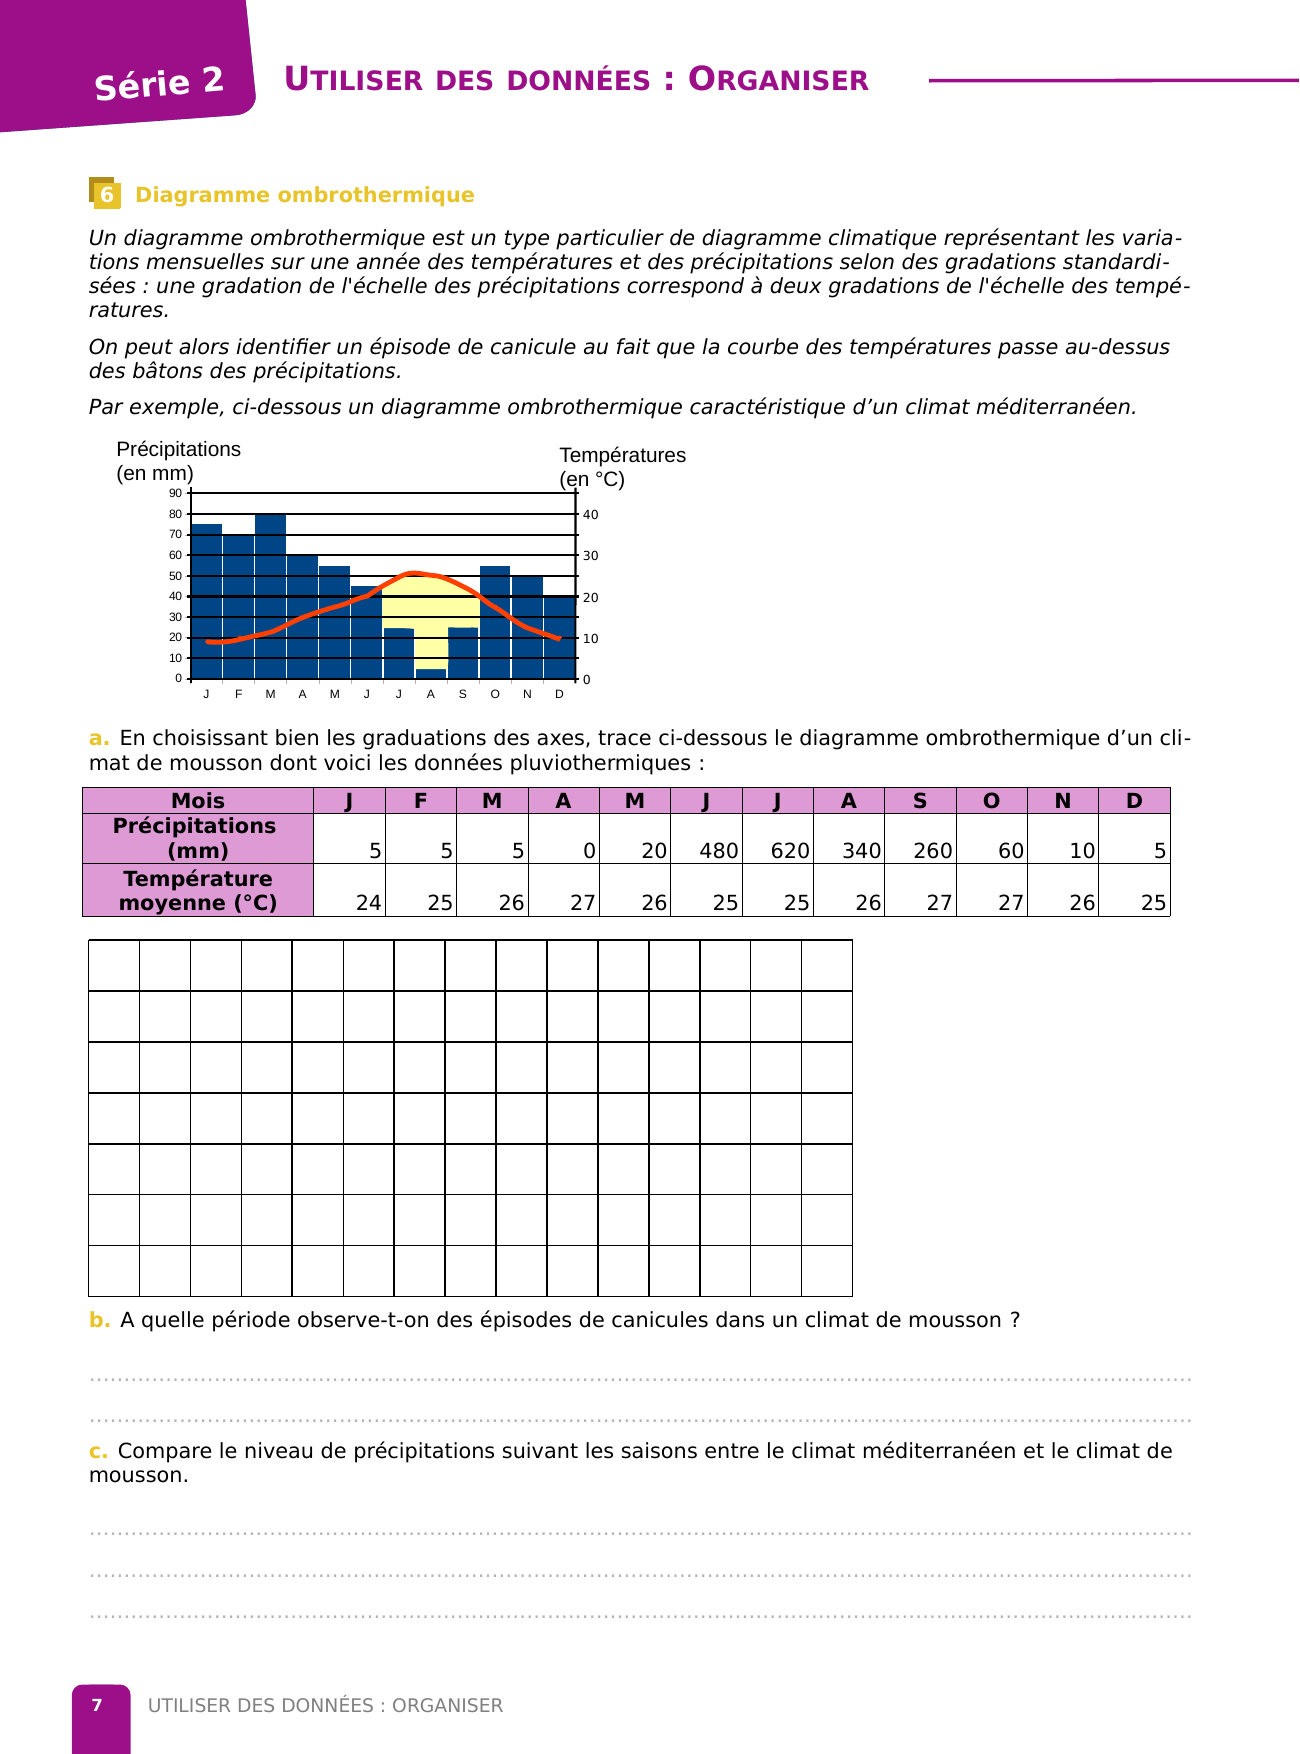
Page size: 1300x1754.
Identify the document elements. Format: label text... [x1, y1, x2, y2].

table_header F [386, 788, 456, 813]
table_cell 26 [600, 864, 670, 916]
table_header A [529, 788, 599, 813]
table_cell 25 [671, 864, 742, 916]
table_cell 27 [885, 864, 956, 916]
table_cell 5 [386, 814, 456, 863]
text Un diagramme ombrothermique est un type particulier de diagramme climatique représentant les varia­tions mensuelles sur une année des températures et des précipitations selon des gradations standardi­sées : une gradation de l'échelle des précipitations correspond à deux gradations de l'échelle des tempé­ratures. [88, 226, 1211, 323]
table_header Mois [83, 788, 313, 813]
list …………………………………………………………………………………………………………………………………………… [88, 1386, 1211, 1427]
table_cell 27 [529, 864, 599, 916]
table_header O [957, 788, 1027, 813]
table_header D [1099, 788, 1170, 813]
table_header M [600, 788, 670, 813]
text …………………………………………………………………………………………………………………………………………… [88, 1582, 1211, 1623]
table_cell 5 [457, 814, 528, 863]
table_cell 260 [885, 814, 956, 863]
table_cell 340 [814, 814, 884, 863]
table_cell 25 [386, 864, 456, 916]
table_cell 10 [1028, 814, 1098, 863]
table_header N [1028, 788, 1098, 813]
table_header J [743, 788, 813, 813]
table_cell 20 [600, 814, 670, 863]
table_cell 26 [457, 864, 528, 916]
table_header S [885, 788, 956, 813]
table_cell 27 [957, 864, 1027, 916]
table_cell 60 [957, 814, 1027, 863]
table_cell 24 [314, 864, 385, 916]
table_cell 25 [1099, 864, 1170, 916]
text …………………………………………………………………………………………………………………………………………… [88, 1499, 1211, 1541]
table_cell 26 [1028, 864, 1098, 916]
table_cell 480 [671, 814, 742, 863]
table_cell Précipitations (mm) [83, 814, 313, 863]
list Compare le niveau de précipitations suivant les saisons entre le climat méditerranéen et le climat de mousson. [88, 1439, 1211, 1488]
table_header A [814, 788, 884, 813]
text On peut alors identifier un épisode de canicule au fait que la courbe des températures passe au-dessus des bâtons des précipitations. [88, 335, 1211, 383]
list En choisissant bien les graduations des axes, trace ci-dessous le diagramme ombrothermique d’un cli­mat de mousson dont voici les données pluviothermiques : [88, 726, 1211, 775]
table_header J [314, 788, 385, 813]
table_cell 5 [1099, 814, 1170, 863]
table_cell 5 [314, 814, 385, 863]
text …………………………………………………………………………………………………………………………………………… [88, 1541, 1211, 1582]
text Par exemple, ci-dessous un diagramme ombrothermique caractéristique d’un climat méditerranéen. [88, 395, 1211, 419]
table_cell 25 [743, 864, 813, 916]
table_header M [457, 788, 528, 813]
table_cell 0 [529, 814, 599, 863]
table_cell 620 [743, 814, 813, 863]
table_header J [671, 788, 742, 813]
text …………………………………………………………………………………………………………………………………………… [88, 1344, 1211, 1386]
table_cell Température moyenne (°C) [83, 864, 313, 916]
list A quelle période observe-t-on des épisodes de canicules dans un climat de mousson ? [88, 1308, 1211, 1333]
subtitle Diagramme ombrothermique [114, 177, 1211, 208]
table_cell 26 [814, 864, 884, 916]
